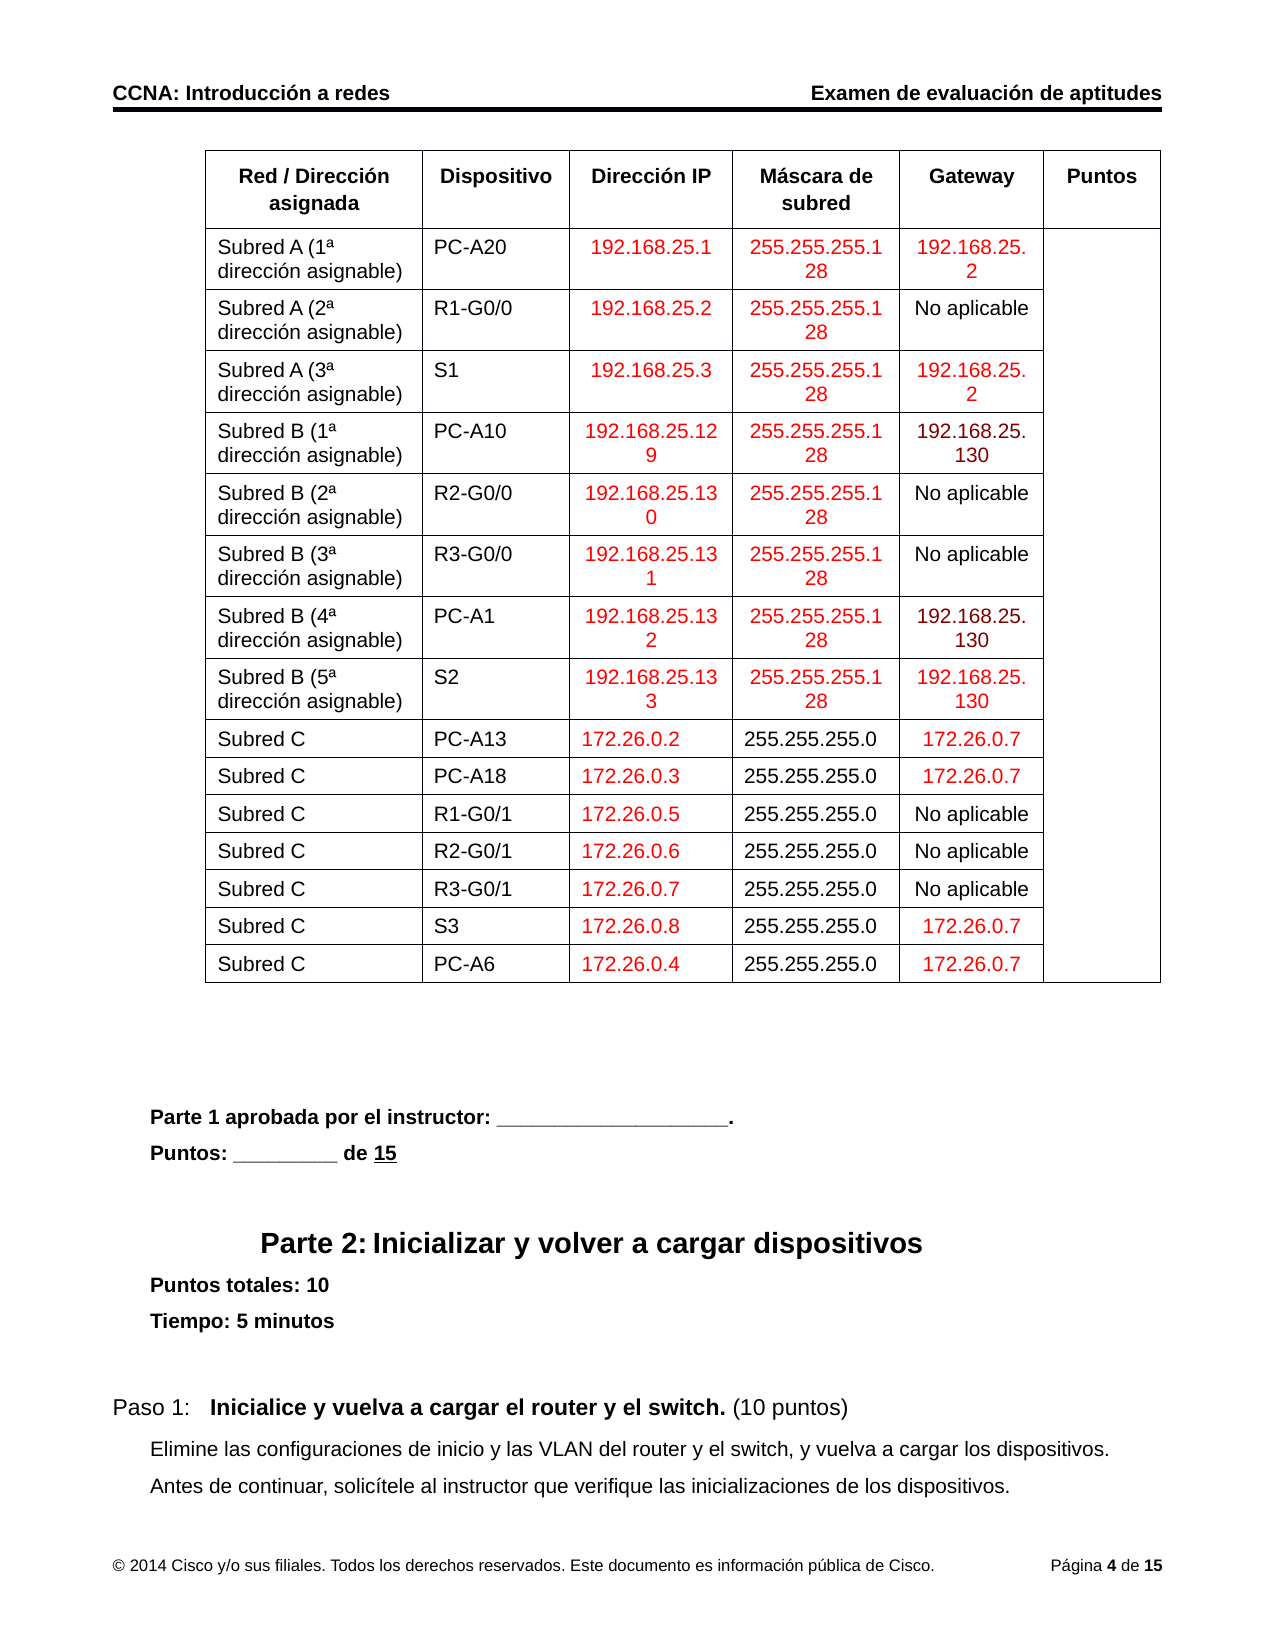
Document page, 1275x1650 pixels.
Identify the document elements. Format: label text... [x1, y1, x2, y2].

table_cell Subred B (1ª dirección asignable) [206, 413, 422, 473]
table_cell 255.255.255.128 [733, 413, 899, 473]
text Puntos: _________ de 15 [150, 1141, 1162, 1165]
table_cell 192.168.25.133 [570, 659, 732, 719]
table_cell 192.168.25.129 [570, 413, 732, 473]
text Puntos totales: 10 [150, 1272, 1162, 1296]
table_cell 255.255.255.128 [733, 536, 899, 596]
subtitle Inicializar y volver a cargar dispositivos [260, 1226, 1162, 1260]
table_cell No aplicable [900, 870, 1043, 907]
table_cell 255.255.255.128 [733, 229, 899, 289]
table_cell PC-A10 [423, 413, 569, 473]
table_cell [1044, 229, 1160, 982]
table_cell 192.168.25.130 [900, 413, 1043, 473]
table_cell Subred A (2ª dirección asignable) [206, 290, 422, 350]
table_cell 172.26.0.6 [570, 833, 732, 869]
table_cell PC-A6 [423, 945, 569, 982]
table_cell Subred A (1ª dirección asignable) [206, 229, 422, 289]
table_cell R3-G0/0 [423, 536, 569, 596]
table_cell No aplicable [900, 290, 1043, 350]
table_cell 172.26.0.7 [900, 758, 1043, 794]
table_cell Subred B (4ª dirección asignable) [206, 597, 422, 658]
table_cell S3 [423, 908, 569, 944]
table_cell Subred B (5ª dirección asignable) [206, 659, 422, 719]
table_header Puntos [1044, 151, 1160, 227]
table_cell R1-G0/0 [423, 290, 569, 350]
table_header Red / Dirección asignada [206, 151, 422, 227]
table_cell 255.255.255.0 [733, 833, 899, 869]
table_cell PC-A18 [423, 758, 569, 794]
table_cell 172.26.0.7 [570, 870, 732, 907]
table_cell 192.168.25.1 [570, 229, 732, 289]
table_cell 255.255.255.0 [733, 870, 899, 907]
table_cell 172.26.0.5 [570, 795, 732, 832]
text Antes de continuar, solicítele al instructor que verifique las inicializaciones de los dispositivos. [150, 1473, 1162, 1497]
table_cell Subred C [206, 758, 422, 794]
table_cell 255.255.255.0 [733, 908, 899, 944]
text Parte 1 aprobada por el instructor: ____________________. [150, 1104, 1162, 1128]
table_header Gateway [900, 151, 1043, 227]
table_cell 192.168.25.130 [900, 659, 1043, 719]
table_cell 192.168.25.2 [570, 290, 732, 350]
table_cell 192.168.25.130 [570, 474, 732, 535]
table_cell 192.168.25.3 [570, 351, 732, 412]
table_cell 255.255.255.128 [733, 351, 899, 412]
table_cell Subred B (3ª dirección asignable) [206, 536, 422, 596]
table_cell Subred B (2ª dirección asignable) [206, 474, 422, 535]
list Inicialice y vuelva a cargar el router y el switch. (10 puntos) [112, 1394, 1162, 1421]
table_cell 172.26.0.7 [900, 945, 1043, 982]
table_cell No aplicable [900, 474, 1043, 535]
text Elimine las configuraciones de inicio y las VLAN del router y el switch, y vuelva a cargar los dispositivos. [150, 1437, 1162, 1461]
table_cell 172.26.0.8 [570, 908, 732, 944]
table_cell No aplicable [900, 536, 1043, 596]
table_cell S1 [423, 351, 569, 412]
table_cell 255.255.255.128 [733, 659, 899, 719]
table_cell 172.26.0.7 [900, 720, 1043, 757]
table_cell PC-A13 [423, 720, 569, 757]
table_cell 192.168.25.2 [900, 229, 1043, 289]
table_cell 172.26.0.3 [570, 758, 732, 794]
table_header Dispositivo [423, 151, 569, 227]
table_cell 255.255.255.0 [733, 758, 899, 794]
table_cell Subred C [206, 720, 422, 757]
table_cell Subred C [206, 945, 422, 982]
table_cell Subred A (3ª dirección asignable) [206, 351, 422, 412]
table_cell 255.255.255.128 [733, 290, 899, 350]
table_cell No aplicable [900, 833, 1043, 869]
table_cell R3-G0/1 [423, 870, 569, 907]
table_cell R2-G0/0 [423, 474, 569, 535]
table_cell 192.168.25.130 [900, 597, 1043, 658]
table_cell 192.168.25.131 [570, 536, 732, 596]
table_cell 255.255.255.128 [733, 474, 899, 535]
table_cell 255.255.255.128 [733, 597, 899, 658]
table_cell Subred C [206, 833, 422, 869]
table_cell S2 [423, 659, 569, 719]
table_cell Subred C [206, 870, 422, 907]
table_cell 192.168.25.2 [900, 351, 1043, 412]
table_cell Subred C [206, 908, 422, 944]
table_cell 255.255.255.0 [733, 720, 899, 757]
table_cell PC-A20 [423, 229, 569, 289]
table_header Máscara de subred [733, 151, 899, 227]
table_cell R1-G0/1 [423, 795, 569, 832]
text Tiempo: 5 minutos [150, 1309, 1162, 1333]
table_cell 172.26.0.4 [570, 945, 732, 982]
table_cell 172.26.0.7 [900, 908, 1043, 944]
table_cell PC-A1 [423, 597, 569, 658]
table_cell 255.255.255.0 [733, 795, 899, 832]
table_cell 192.168.25.132 [570, 597, 732, 658]
table_cell No aplicable [900, 795, 1043, 832]
table_cell R2-G0/1 [423, 833, 569, 869]
table_cell Subred C [206, 795, 422, 832]
table_cell 255.255.255.0 [733, 945, 899, 982]
table_header Dirección IP [570, 151, 732, 227]
table_cell 172.26.0.2 [570, 720, 732, 757]
